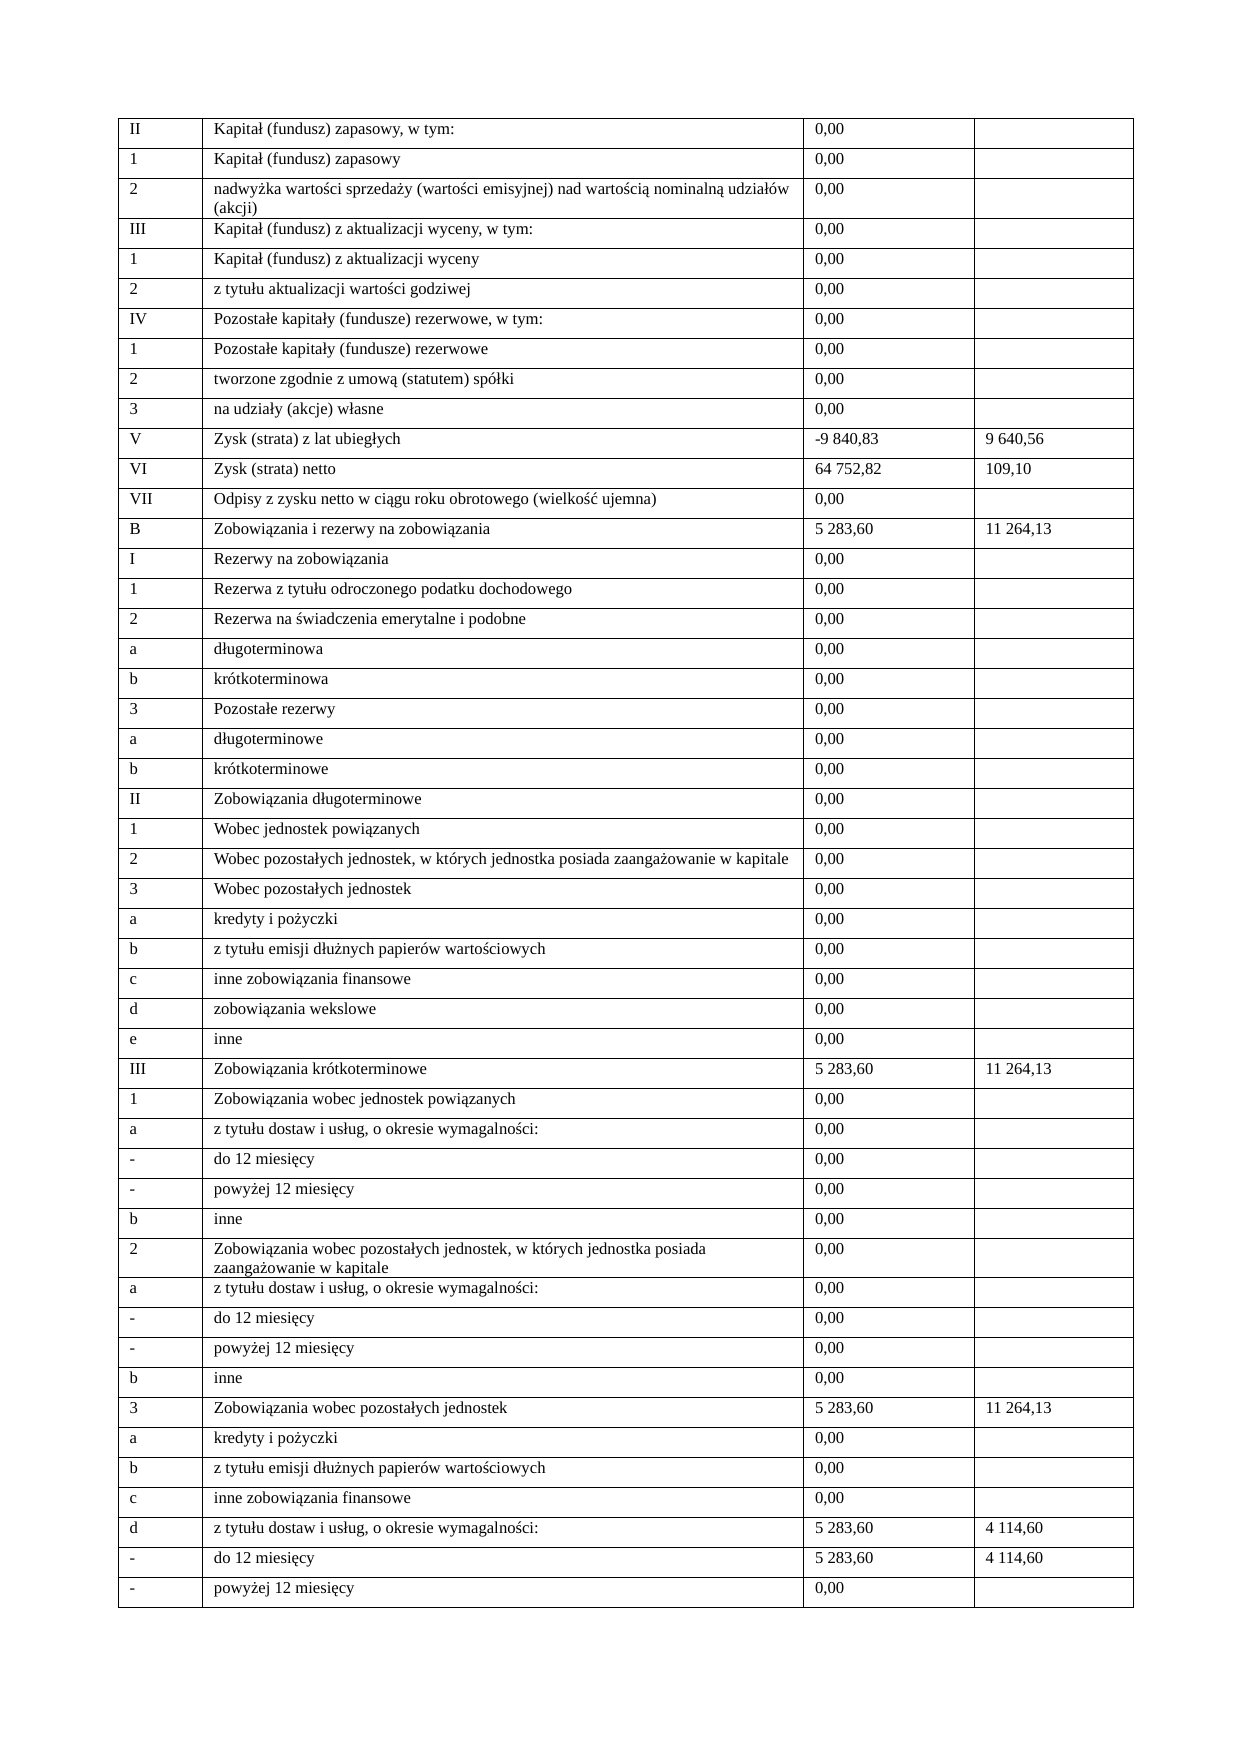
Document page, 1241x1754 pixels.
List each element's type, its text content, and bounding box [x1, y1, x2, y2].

table_cell [975, 819, 1133, 847]
table_cell a [119, 1428, 202, 1457]
table_cell 3 [119, 879, 202, 907]
table_cell 3 [119, 699, 202, 727]
table_cell długoterminowe [203, 729, 803, 757]
table_cell 0,00 [804, 399, 974, 427]
table_cell 11 264,13 [975, 1398, 1133, 1427]
table_cell 0,00 [804, 1308, 974, 1337]
table_cell [975, 969, 1133, 997]
table_cell [975, 179, 1133, 217]
table_cell 2 [119, 849, 202, 877]
table_cell 0,00 [804, 1239, 974, 1277]
table_cell 3 [119, 1398, 202, 1427]
table_cell [975, 939, 1133, 967]
table_cell [975, 1458, 1133, 1487]
table_cell 0,00 [804, 179, 974, 217]
table_cell z tytułu dostaw i usług, o okresie wymagalności: [203, 1278, 803, 1307]
table_cell -9 840,83 [804, 429, 974, 457]
table_cell 2 [119, 1239, 202, 1277]
table_cell powyżej 12 miesięcy [203, 1179, 803, 1207]
table_cell z tytułu dostaw i usług, o okresie wymagalności: [203, 1119, 803, 1147]
table_cell Zobowiązania długoterminowe [203, 789, 803, 817]
table_cell 5 283,60 [804, 1059, 974, 1087]
table_cell 0,00 [804, 639, 974, 667]
table_cell 9 640,56 [975, 429, 1133, 457]
table_cell a [119, 729, 202, 757]
table_cell 2 [119, 609, 202, 637]
table_cell c [119, 969, 202, 997]
table_cell kredyty i pożyczki [203, 909, 803, 937]
table_cell [975, 1338, 1133, 1367]
table_cell 0,00 [804, 879, 974, 907]
table_cell [975, 1119, 1133, 1147]
table_cell VI [119, 459, 202, 487]
table_cell 0,00 [804, 669, 974, 697]
table_cell Rezerwa z tytułu odroczonego podatku dochodowego [203, 579, 803, 607]
table_cell 2 [119, 279, 202, 307]
table_cell 0,00 [804, 849, 974, 877]
table_cell [975, 1029, 1133, 1057]
table_cell [975, 1368, 1133, 1397]
table_cell 3 [119, 399, 202, 427]
table_cell VII [119, 489, 202, 517]
table_cell do 12 miesięcy [203, 1308, 803, 1337]
table_cell d [119, 999, 202, 1027]
table_cell 2 [119, 179, 202, 217]
table_cell b [119, 1368, 202, 1397]
table_cell Pozostałe kapitały (fundusze) rezerwowe [203, 339, 803, 367]
table_cell [975, 1308, 1133, 1337]
table_cell do 12 miesięcy [203, 1548, 803, 1577]
table_cell [975, 759, 1133, 787]
table_cell - [119, 1548, 202, 1577]
table_cell 1 [119, 579, 202, 607]
table_cell B [119, 519, 202, 547]
table_cell Zobowiązania wobec pozostałych jednostek [203, 1398, 803, 1427]
table_cell 4 114,60 [975, 1548, 1133, 1577]
table_cell 0,00 [804, 909, 974, 937]
table_cell [975, 339, 1133, 367]
table_cell z tytułu dostaw i usług, o okresie wymagalności: [203, 1518, 803, 1547]
table_cell - [119, 1308, 202, 1337]
table_cell [975, 1488, 1133, 1517]
table_cell 0,00 [804, 789, 974, 817]
table_cell a [119, 1119, 202, 1147]
table_cell b [119, 759, 202, 787]
table_cell [975, 369, 1133, 397]
table_cell 5 283,60 [804, 519, 974, 547]
table_cell Rezerwy na zobowiązania [203, 549, 803, 577]
table_cell a [119, 909, 202, 937]
table_cell - [119, 1149, 202, 1177]
table_cell Pozostałe kapitały (fundusze) rezerwowe, w tym: [203, 309, 803, 337]
table_cell 0,00 [804, 969, 974, 997]
table_cell Wobec pozostałych jednostek [203, 879, 803, 907]
table_cell Kapitał (fundusz) zapasowy [203, 149, 803, 178]
table_cell 0,00 [804, 729, 974, 757]
table_cell krótkoterminowa [203, 669, 803, 697]
table_cell inne [203, 1029, 803, 1057]
table_cell 0,00 [804, 1428, 974, 1457]
table_cell [975, 1578, 1133, 1607]
table_cell [975, 249, 1133, 277]
table_cell 0,00 [804, 1209, 974, 1237]
table_cell [975, 549, 1133, 577]
table_cell [975, 1179, 1133, 1207]
table_cell [975, 309, 1133, 337]
table_cell inne zobowiązania finansowe [203, 969, 803, 997]
table_cell d [119, 1518, 202, 1547]
table_cell 0,00 [804, 489, 974, 517]
table_cell 0,00 [804, 819, 974, 847]
table_cell - [119, 1578, 202, 1607]
table_cell 0,00 [804, 549, 974, 577]
table_cell Pozostałe rezerwy [203, 699, 803, 727]
table_cell [975, 579, 1133, 607]
table_cell a [119, 1278, 202, 1307]
table_cell V [119, 429, 202, 457]
table_cell [975, 669, 1133, 697]
table_cell IV [119, 309, 202, 337]
table_cell Odpisy z zysku netto w ciągu roku obrotowego (wielkość ujemna) [203, 489, 803, 517]
table_cell I [119, 549, 202, 577]
table_cell Zobowiązania i rezerwy na zobowiązania [203, 519, 803, 547]
table_cell 4 114,60 [975, 1518, 1133, 1547]
table_cell [975, 639, 1133, 667]
table_cell b [119, 669, 202, 697]
table_cell powyżej 12 miesięcy [203, 1578, 803, 1607]
table_cell na udziały (akcje) własne [203, 399, 803, 427]
table_cell II [119, 119, 202, 148]
table_cell 0,00 [804, 369, 974, 397]
table_cell III [119, 219, 202, 247]
table_cell z tytułu aktualizacji wartości godziwej [203, 279, 803, 307]
table_cell długoterminowa [203, 639, 803, 667]
table_cell [975, 219, 1133, 247]
table_cell inne zobowiązania finansowe [203, 1488, 803, 1517]
table_cell 11 264,13 [975, 1059, 1133, 1087]
table_cell Zobowiązania wobec jednostek powiązanych [203, 1089, 803, 1117]
table_cell [975, 879, 1133, 907]
table_cell 0,00 [804, 1119, 974, 1147]
table_cell [975, 789, 1133, 817]
table_cell [975, 909, 1133, 937]
table_cell [975, 1089, 1133, 1117]
table_cell 0,00 [804, 149, 974, 178]
table_cell [975, 1239, 1133, 1277]
table_cell Kapitał (fundusz) zapasowy, w tym: [203, 119, 803, 148]
table_cell 5 283,60 [804, 1398, 974, 1427]
table_cell - [119, 1179, 202, 1207]
table_cell e [119, 1029, 202, 1057]
table_cell 0,00 [804, 1578, 974, 1607]
table_cell 1 [119, 1089, 202, 1117]
table_cell 0,00 [804, 249, 974, 277]
table_cell III [119, 1059, 202, 1087]
table_cell 0,00 [804, 1149, 974, 1177]
table_cell 5 283,60 [804, 1548, 974, 1577]
table_cell b [119, 939, 202, 967]
table_cell II [119, 789, 202, 817]
table_cell nadwyżka wartości sprzedaży (wartości emisyjnej) nad wartością nominalną udziałów (akcji) [203, 179, 803, 217]
table_cell 0,00 [804, 1488, 974, 1517]
table_cell a [119, 639, 202, 667]
table_cell do 12 miesięcy [203, 1149, 803, 1177]
table_cell kredyty i pożyczki [203, 1428, 803, 1457]
table_cell Zobowiązania krótkoterminowe [203, 1059, 803, 1087]
table_cell z tytułu emisji dłużnych papierów wartościowych [203, 1458, 803, 1487]
table_cell [975, 609, 1133, 637]
table_cell Kapitał (fundusz) z aktualizacji wyceny [203, 249, 803, 277]
table_cell Kapitał (fundusz) z aktualizacji wyceny, w tym: [203, 219, 803, 247]
table_cell 0,00 [804, 279, 974, 307]
table_cell [975, 849, 1133, 877]
table_cell b [119, 1209, 202, 1237]
table_cell [975, 1428, 1133, 1457]
table_cell [975, 699, 1133, 727]
table_cell 0,00 [804, 1089, 974, 1117]
table_cell 0,00 [804, 579, 974, 607]
table_cell [975, 279, 1133, 307]
table_cell 2 [119, 369, 202, 397]
table_cell 1 [119, 339, 202, 367]
table_cell zobowiązania wekslowe [203, 999, 803, 1027]
table_cell 0,00 [804, 939, 974, 967]
table_cell [975, 149, 1133, 178]
table_cell 109,10 [975, 459, 1133, 487]
table_cell 0,00 [804, 219, 974, 247]
table_cell 0,00 [804, 759, 974, 787]
table_cell 0,00 [804, 1278, 974, 1307]
table_cell powyżej 12 miesięcy [203, 1338, 803, 1367]
table_cell tworzone zgodnie z umową (statutem) spółki [203, 369, 803, 397]
table_cell 0,00 [804, 309, 974, 337]
table_cell 0,00 [804, 1368, 974, 1397]
table_cell Zysk (strata) z lat ubiegłych [203, 429, 803, 457]
table_cell 1 [119, 819, 202, 847]
table_cell [975, 489, 1133, 517]
table_cell [975, 729, 1133, 757]
table_cell [975, 1278, 1133, 1307]
table_cell Wobec pozostałych jednostek, w których jednostka posiada zaangażowanie w kapitale [203, 849, 803, 877]
table_cell 0,00 [804, 119, 974, 148]
table_cell z tytułu emisji dłużnych papierów wartościowych [203, 939, 803, 967]
table_cell 5 283,60 [804, 1518, 974, 1547]
table_cell krótkoterminowe [203, 759, 803, 787]
table_cell Rezerwa na świadczenia emerytalne i podobne [203, 609, 803, 637]
table_cell c [119, 1488, 202, 1517]
table_cell 0,00 [804, 999, 974, 1027]
table_cell 64 752,82 [804, 459, 974, 487]
table_cell Zysk (strata) netto [203, 459, 803, 487]
table_cell 0,00 [804, 339, 974, 367]
table_cell [975, 1209, 1133, 1237]
table_cell b [119, 1458, 202, 1487]
table_cell Zobowiązania wobec pozostałych jednostek, w których jednostka posiada zaangażowanie w kapitale [203, 1239, 803, 1277]
table_cell [975, 999, 1133, 1027]
table_cell inne [203, 1368, 803, 1397]
table_cell [975, 119, 1133, 148]
table_cell 0,00 [804, 1338, 974, 1367]
table_cell 0,00 [804, 1458, 974, 1487]
table_cell 0,00 [804, 1179, 974, 1207]
table_cell Wobec jednostek powiązanych [203, 819, 803, 847]
table_cell 1 [119, 149, 202, 178]
table_cell 0,00 [804, 699, 974, 727]
table_cell [975, 399, 1133, 427]
table_cell - [119, 1338, 202, 1367]
table_cell inne [203, 1209, 803, 1237]
table_cell 11 264,13 [975, 519, 1133, 547]
table_cell [975, 1149, 1133, 1177]
table_cell 0,00 [804, 1029, 974, 1057]
table_cell 0,00 [804, 609, 974, 637]
table_cell 1 [119, 249, 202, 277]
